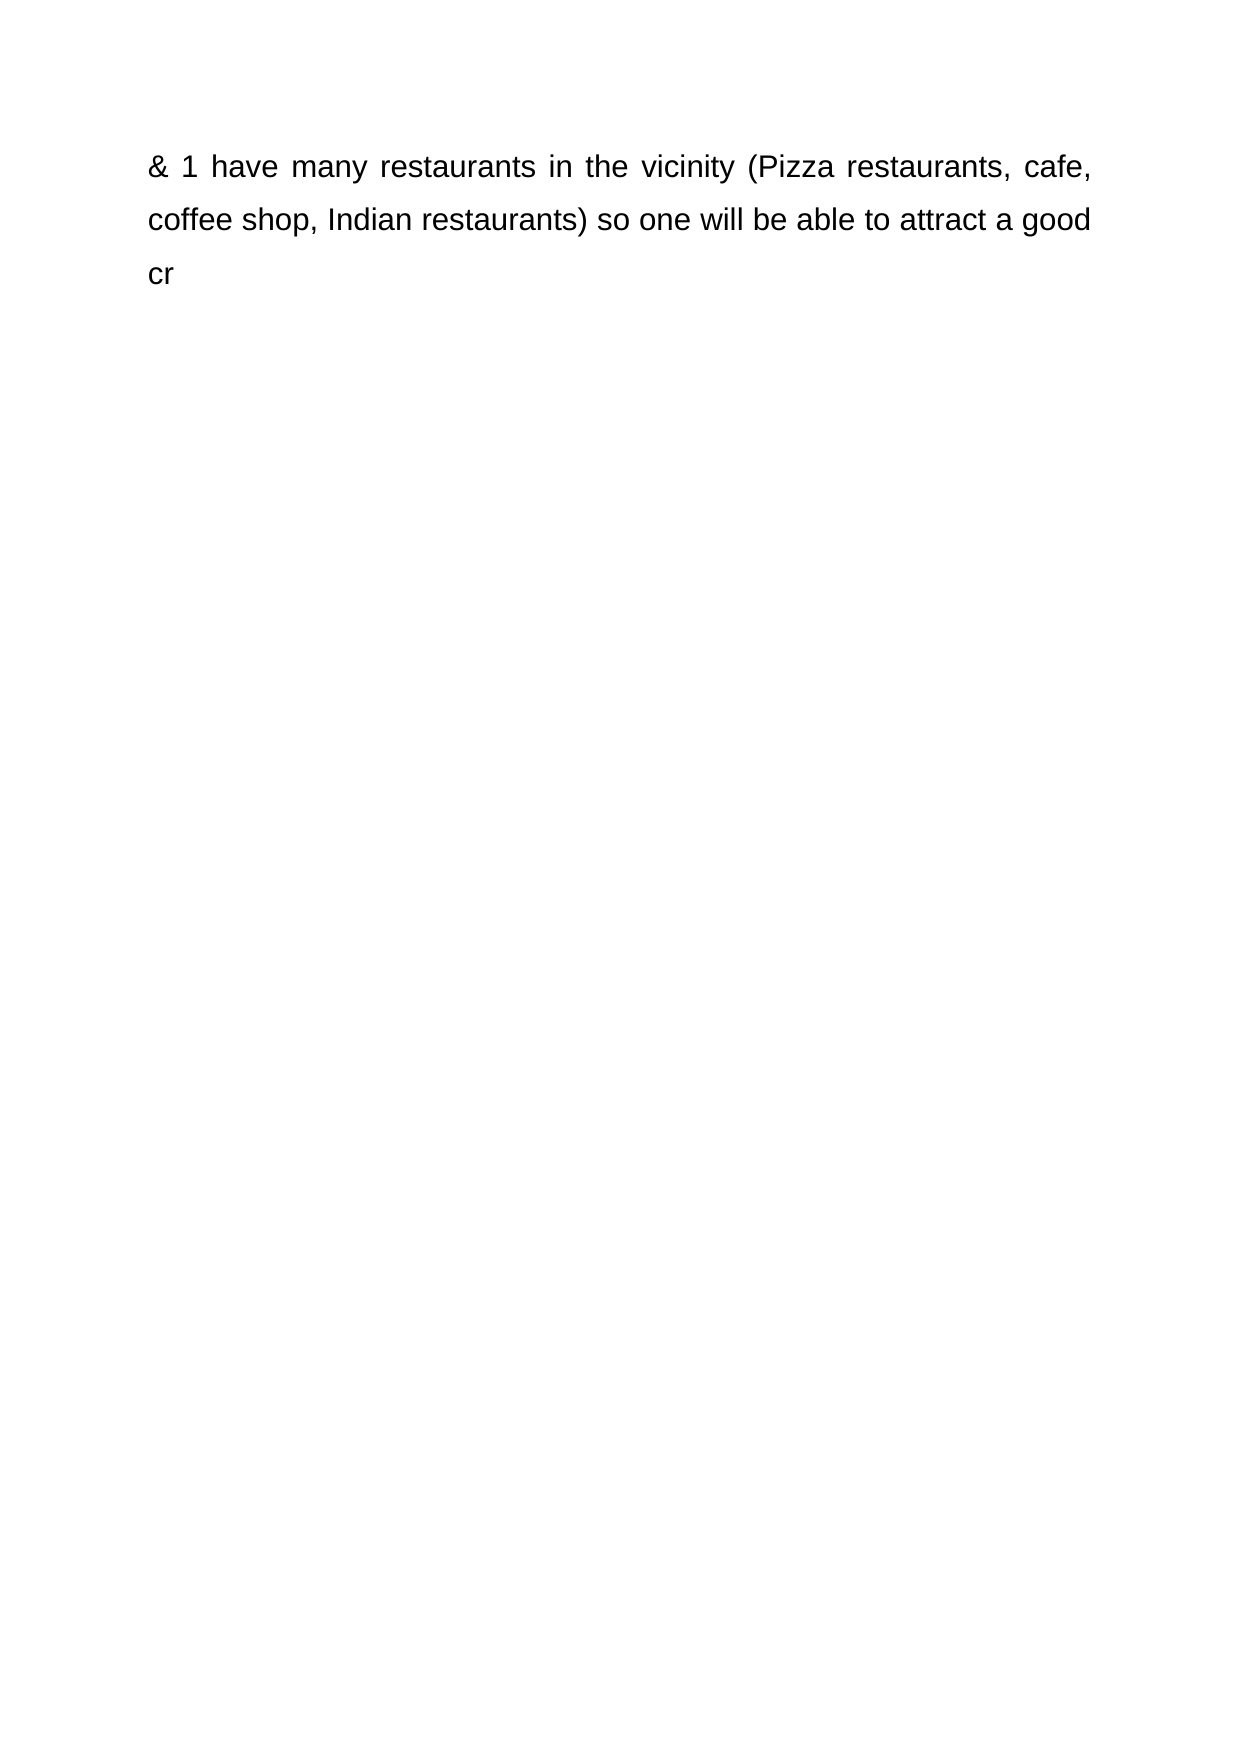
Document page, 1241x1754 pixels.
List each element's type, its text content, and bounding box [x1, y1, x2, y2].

text & 1 have many restaurants in the vicinity (Pizza restaurants, cafe, coffee shop, Indian restaurants) so one will be able to attract a good cr [148, 148, 1093, 291]
